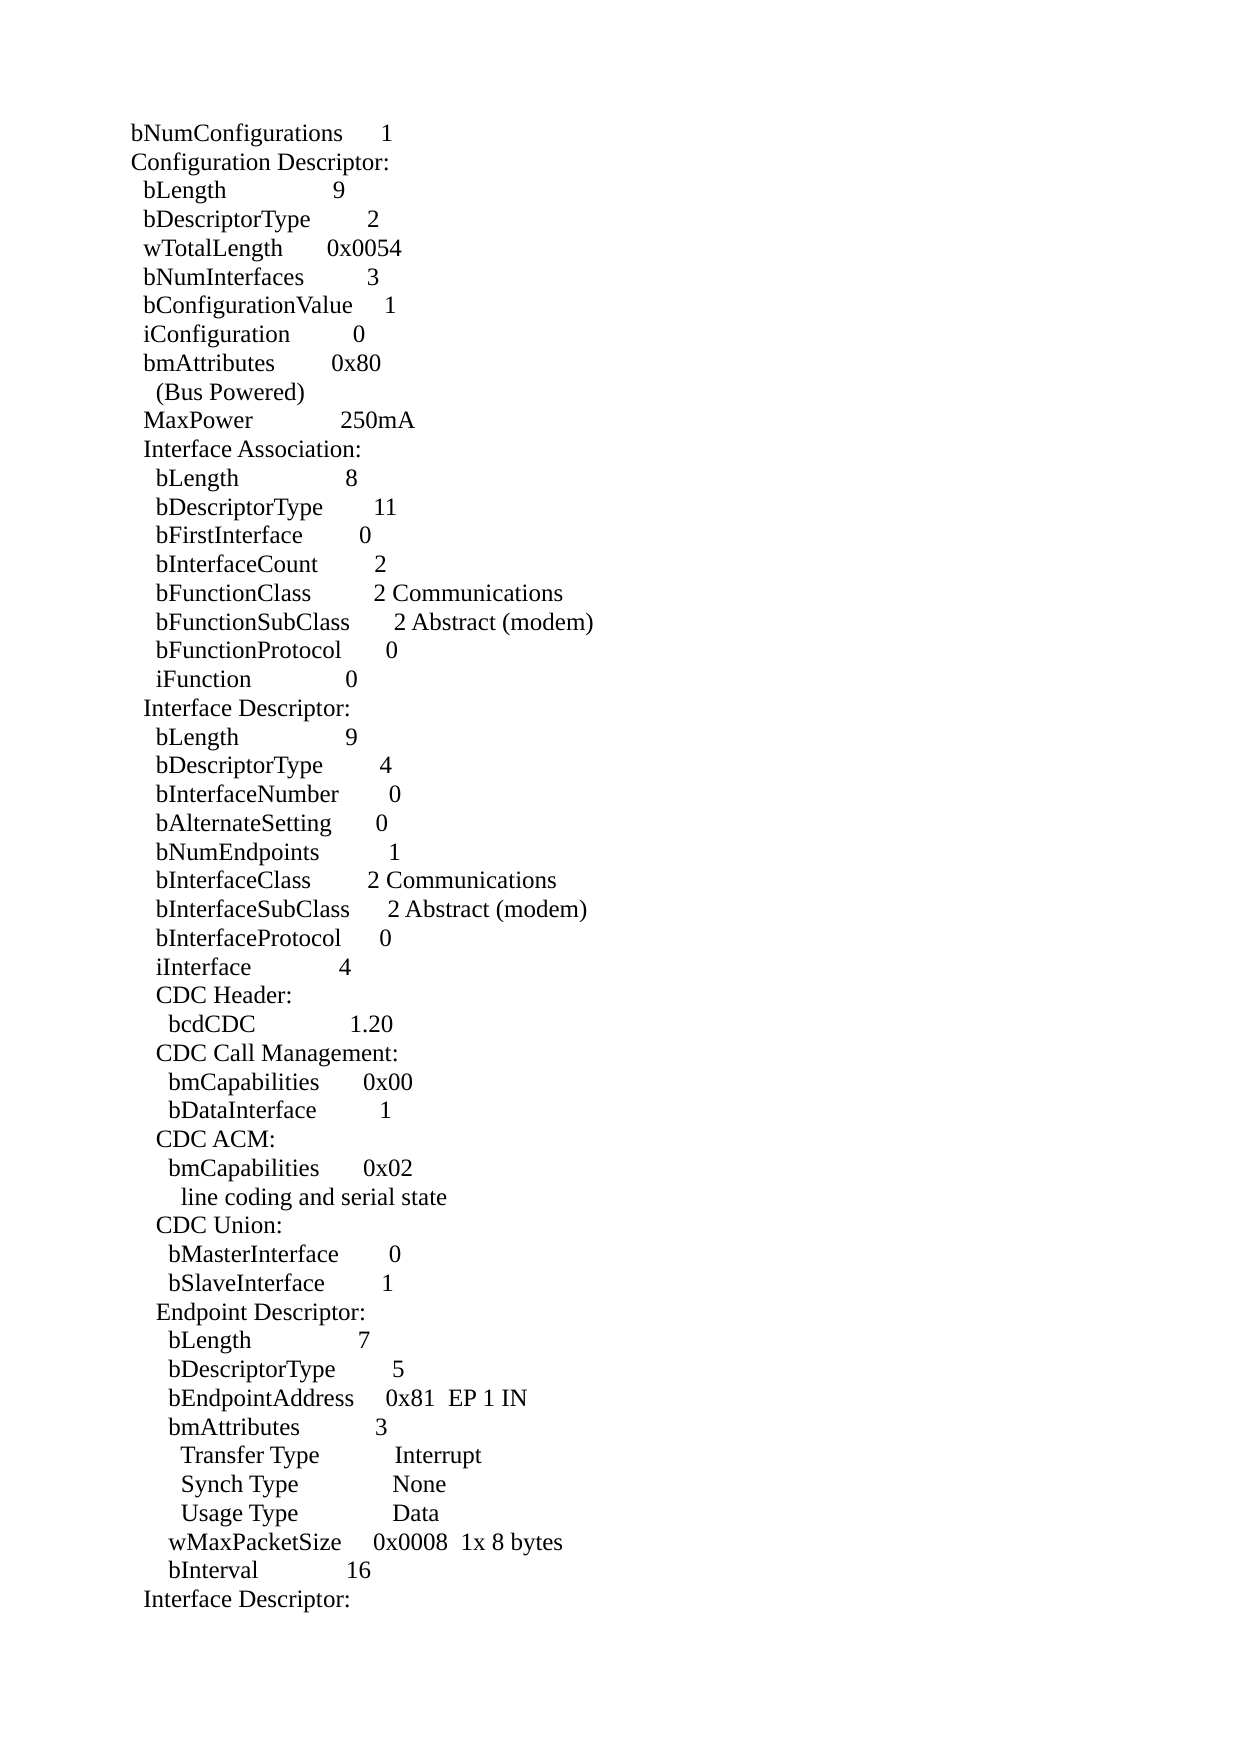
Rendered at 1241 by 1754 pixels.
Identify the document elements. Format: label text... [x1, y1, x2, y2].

text CDC Union: [118, 1211, 1122, 1239]
text bInterfaceSubClass 2 Abstract (modem) [118, 894, 1122, 923]
text iFunction 0 [118, 664, 1122, 693]
text bDescriptorType 2 [118, 204, 1122, 233]
text bLength 9 [118, 176, 1122, 204]
text Synch Type None [118, 1469, 1122, 1498]
text bLength 7 [118, 1326, 1122, 1354]
text CDC Call Management: [118, 1038, 1122, 1067]
text MaxPower 250mA [118, 406, 1122, 434]
text Usage Type Data [118, 1498, 1122, 1527]
text bSlaveInterface 1 [118, 1268, 1122, 1297]
text bFunctionSubClass 2 Abstract (modem) [118, 607, 1122, 636]
text bInterfaceNumber 0 [118, 779, 1122, 808]
text iInterface 4 [118, 952, 1122, 981]
text bInterfaceProtocol 0 [118, 923, 1122, 952]
text wTotalLength 0x0054 [118, 233, 1122, 262]
text Transfer Type Interrupt [118, 1441, 1122, 1469]
text Interface Descriptor: [118, 693, 1122, 722]
text bmAttributes 3 [118, 1412, 1122, 1441]
text bNumInterfaces 3 [118, 262, 1122, 291]
text CDC Header: [118, 981, 1122, 1009]
text bDataInterface 1 [118, 1096, 1122, 1124]
text bEndpointAddress 0x81 EP 1 IN [118, 1383, 1122, 1412]
text bFunctionProtocol 0 [118, 636, 1122, 664]
text line coding and serial state [118, 1182, 1122, 1211]
text bInterfaceClass 2 Communications [118, 866, 1122, 894]
text bAlternateSetting 0 [118, 808, 1122, 837]
text bmCapabilities 0x02 [118, 1153, 1122, 1182]
text bInterfaceCount 2 [118, 549, 1122, 578]
text wMaxPacketSize 0x0008 1x 8 bytes [118, 1527, 1122, 1556]
text bmCapabilities 0x00 [118, 1067, 1122, 1096]
text (Bus Powered) [118, 377, 1122, 406]
text Endpoint Descriptor: [118, 1297, 1122, 1326]
text iConfiguration 0 [118, 319, 1122, 348]
text bFirstInterface 0 [118, 521, 1122, 549]
text bDescriptorType 4 [118, 751, 1122, 779]
text bmAttributes 0x80 [118, 348, 1122, 377]
text bDescriptorType 5 [118, 1354, 1122, 1383]
text bcdCDC 1.20 [118, 1009, 1122, 1038]
text CDC ACM: [118, 1124, 1122, 1153]
text bLength 8 [118, 463, 1122, 492]
text bNumConfigurations 1 [118, 118, 1122, 147]
text bLength 9 [118, 722, 1122, 751]
text bNumEndpoints 1 [118, 837, 1122, 866]
text bDescriptorType 11 [118, 492, 1122, 521]
text bConfigurationValue 1 [118, 291, 1122, 319]
text bMasterInterface 0 [118, 1239, 1122, 1268]
text Interface Association: [118, 434, 1122, 463]
text bInterval 16 [118, 1556, 1122, 1584]
text bFunctionClass 2 Communications [118, 578, 1122, 607]
text Configuration Descriptor: [118, 147, 1122, 176]
text Interface Descriptor: [118, 1584, 1122, 1613]
